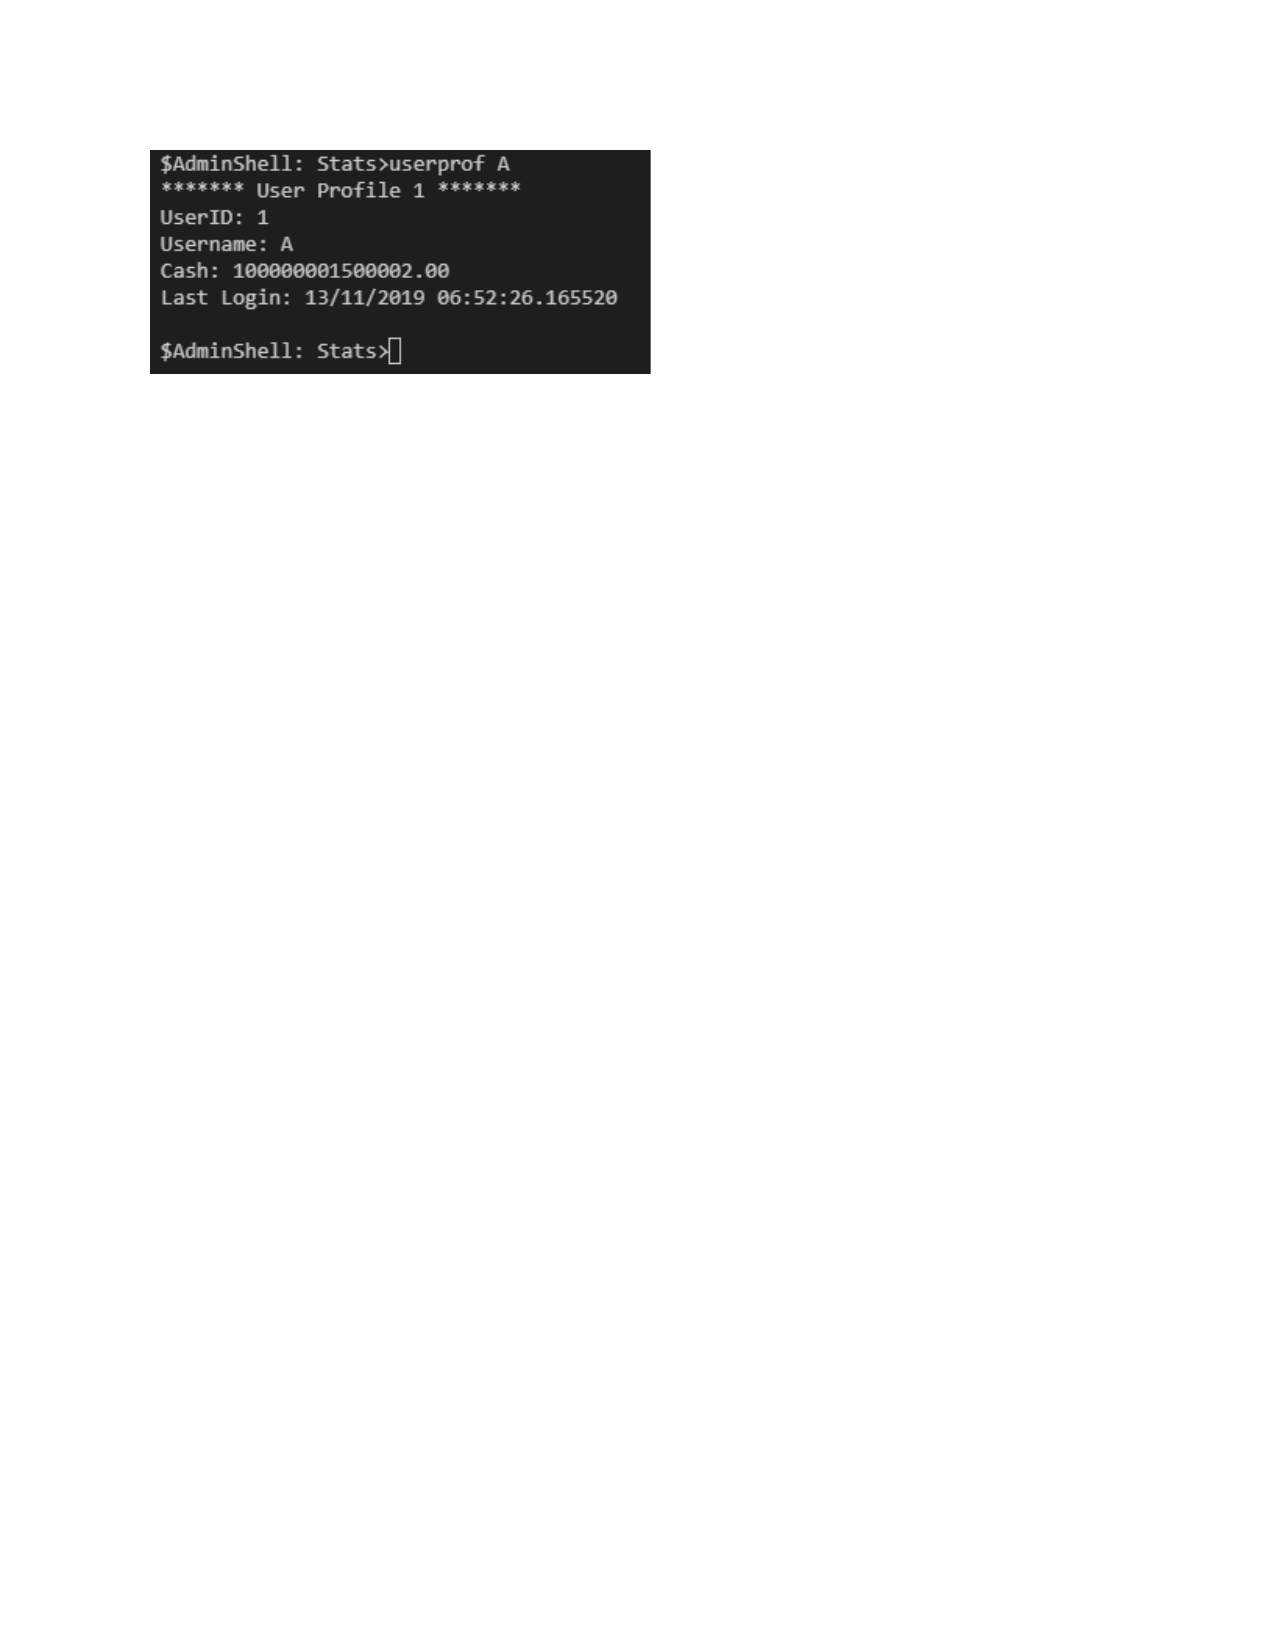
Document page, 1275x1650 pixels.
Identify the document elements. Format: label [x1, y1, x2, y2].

picture [150, 150, 651, 374]
